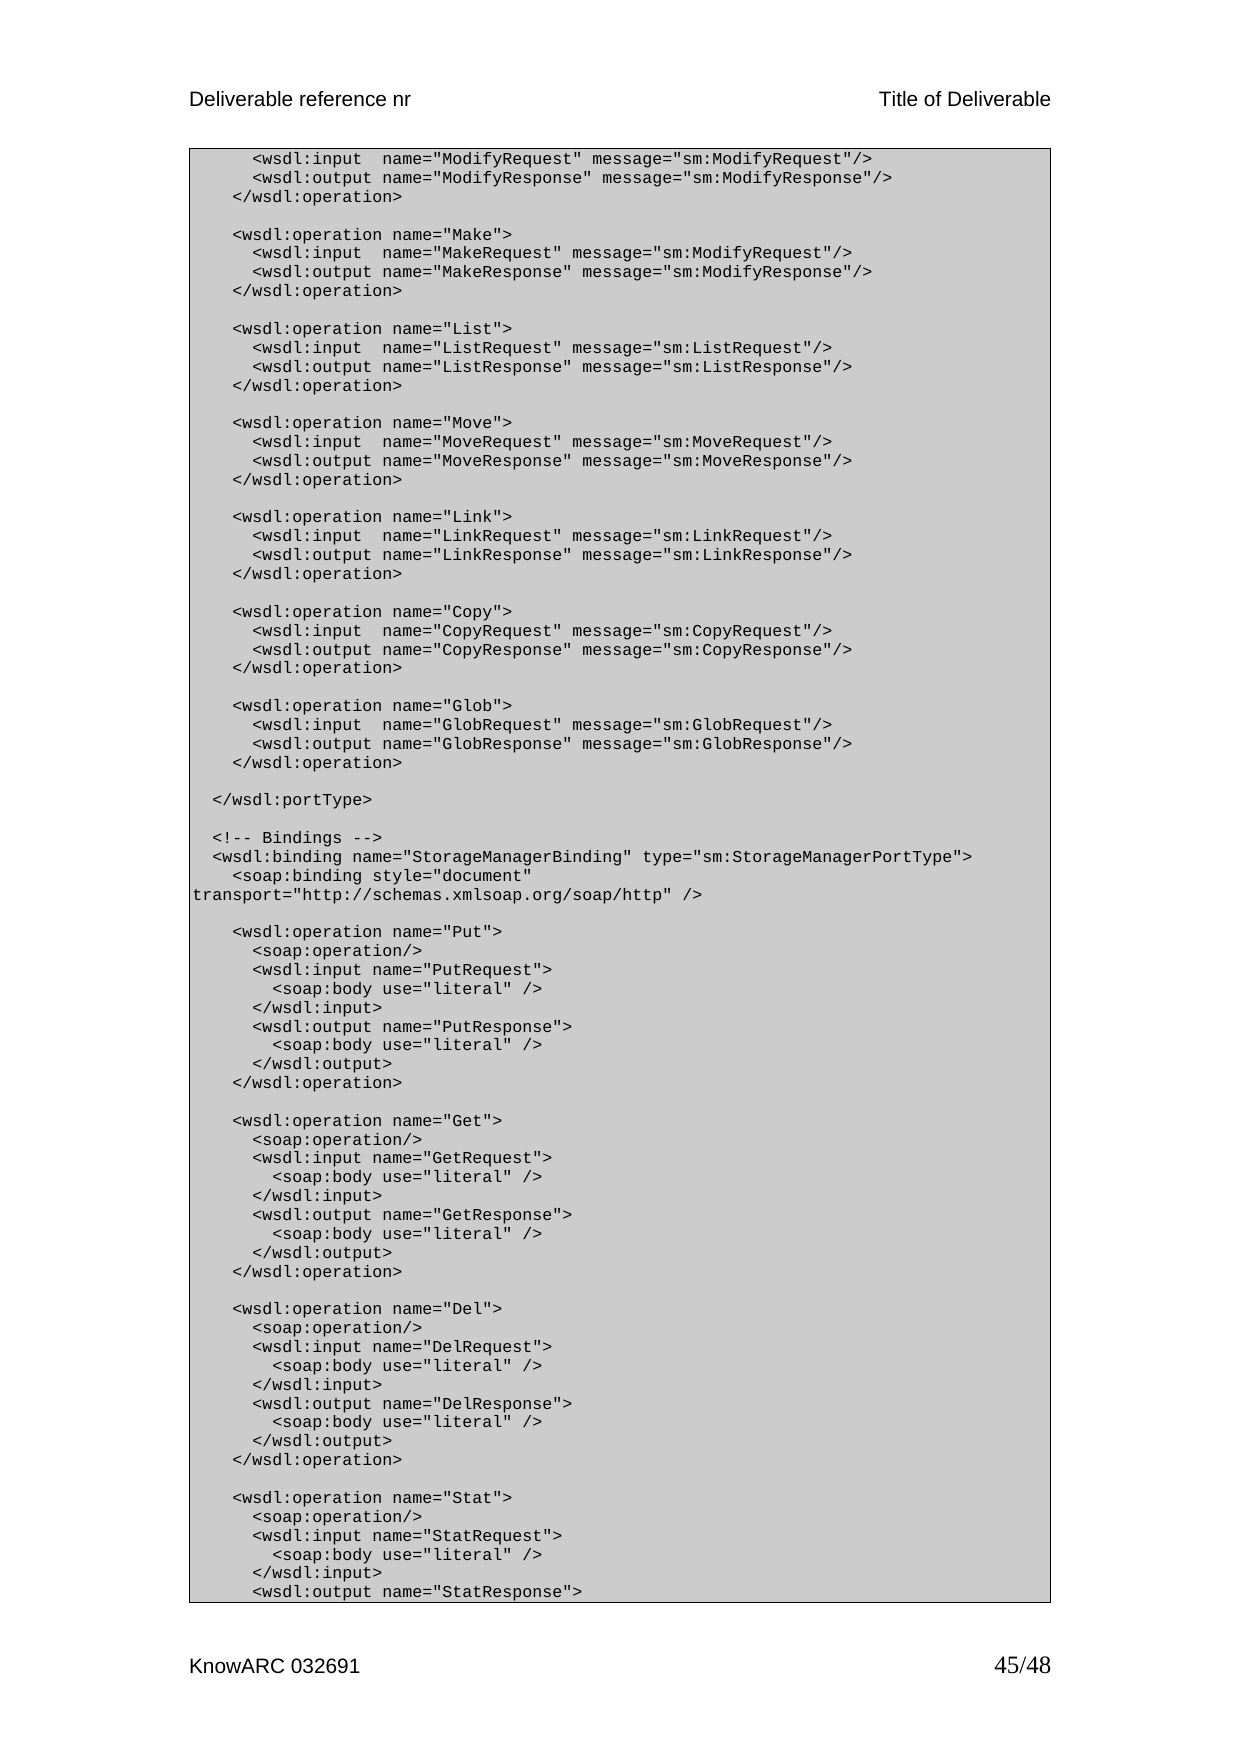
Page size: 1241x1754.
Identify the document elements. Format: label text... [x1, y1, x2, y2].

text <wsdl:input name="MoveRequest" message="sm:MoveRequest"/> [190, 431, 1050, 449]
text <wsdl:input name="ListRequest" message="sm:ListRequest"/> [190, 336, 1050, 355]
text <wsdl:input name="DelRequest"> [190, 1336, 1050, 1354]
text </wsdl:input> [190, 996, 1050, 1015]
text </wsdl:operation> [190, 1449, 1050, 1467]
text <soap:body use="literal" /> [190, 1222, 1050, 1241]
text <!-- Bindings --> [190, 826, 1050, 845]
text </wsdl:operation> [190, 751, 1050, 770]
text <wsdl:operation name="Make"> [190, 223, 1050, 242]
text <wsdl:input name="CopyRequest" message="sm:CopyRequest"/> [190, 619, 1050, 638]
text <wsdl:input name="GetRequest"> [190, 1147, 1050, 1166]
text <wsdl:output name="PutResponse"> [190, 1015, 1050, 1034]
text <wsdl:operation name="Glob"> [190, 694, 1050, 713]
text <wsdl:input name="LinkRequest" message="sm:LinkRequest"/> [190, 525, 1050, 544]
text <wsdl:operation name="Stat"> [190, 1486, 1050, 1505]
text <wsdl:output name="ListResponse" message="sm:ListResponse"/> [190, 355, 1050, 374]
text <wsdl:operation name="Move"> [190, 412, 1050, 431]
text <wsdl:operation name="Put"> [190, 921, 1050, 939]
text <wsdl:output name="GlobResponse" message="sm:GlobResponse"/> [190, 732, 1050, 751]
text </wsdl:operation> [190, 1072, 1050, 1090]
text </wsdl:input> [190, 1562, 1050, 1581]
text <wsdl:operation name="Del"> [190, 1298, 1050, 1317]
text <wsdl:input name="GlobRequest" message="sm:GlobRequest"/> [190, 713, 1050, 732]
text <wsdl:binding name="StorageManagerBinding" type="sm:StorageManagerPortType"> [190, 845, 1050, 864]
text </wsdl:operation> [190, 468, 1050, 487]
text </wsdl:operation> [190, 1260, 1050, 1279]
text <wsdl:output name="MoveResponse" message="sm:MoveResponse"/> [190, 449, 1050, 468]
text <soap:operation/> [190, 939, 1050, 958]
text </wsdl:input> [190, 1185, 1050, 1203]
text <soap:body use="literal" /> [190, 1411, 1050, 1430]
text </wsdl:output> [190, 1430, 1050, 1449]
text <soap:binding style="document" transport="http://schemas.xmlsoap.org/soap/http" /> [190, 864, 1050, 902]
text <wsdl:output name="CopyResponse" message="sm:CopyResponse"/> [190, 638, 1050, 657]
text <wsdl:operation name="Copy"> [190, 600, 1050, 619]
text </wsdl:operation> [190, 374, 1050, 393]
text <wsdl:output name="GetResponse"> [190, 1203, 1050, 1222]
text <wsdl:operation name="List"> [190, 317, 1050, 336]
text <soap:body use="literal" /> [190, 1354, 1050, 1373]
text <wsdl:output name="DelResponse"> [190, 1392, 1050, 1411]
text <soap:body use="literal" /> [190, 977, 1050, 996]
text <soap:operation/> [190, 1505, 1050, 1524]
text <wsdl:operation name="Get"> [190, 1109, 1050, 1128]
text </wsdl:operation> [190, 657, 1050, 676]
text </wsdl:output> [190, 1053, 1050, 1072]
text </wsdl:operation> [190, 280, 1050, 298]
text <soap:body use="literal" /> [190, 1543, 1050, 1562]
text <soap:operation/> [190, 1128, 1050, 1147]
text <wsdl:input name="MakeRequest" message="sm:ModifyRequest"/> [190, 242, 1050, 261]
text </wsdl:operation> [190, 562, 1050, 581]
text </wsdl:portType> [190, 789, 1050, 808]
text <wsdl:input name="PutRequest"> [190, 958, 1050, 977]
text </wsdl:input> [190, 1373, 1050, 1392]
text <soap:operation/> [190, 1317, 1050, 1336]
text <wsdl:output name="ModifyResponse" message="sm:ModifyResponse"/> [190, 167, 1050, 185]
text <soap:body use="literal" /> [190, 1034, 1050, 1053]
text </wsdl:output> [190, 1241, 1050, 1260]
text <wsdl:output name="StatResponse"> [190, 1581, 1050, 1602]
text <wsdl:output name="MakeResponse" message="sm:ModifyResponse"/> [190, 261, 1050, 280]
text <wsdl:output name="LinkResponse" message="sm:LinkResponse"/> [190, 544, 1050, 562]
text <wsdl:operation name="Link"> [190, 506, 1050, 525]
text </wsdl:operation> [190, 185, 1050, 204]
text <wsdl:input name="ModifyRequest" message="sm:ModifyRequest"/> [190, 149, 1050, 167]
text <wsdl:input name="StatRequest"> [190, 1524, 1050, 1543]
text <soap:body use="literal" /> [190, 1166, 1050, 1185]
